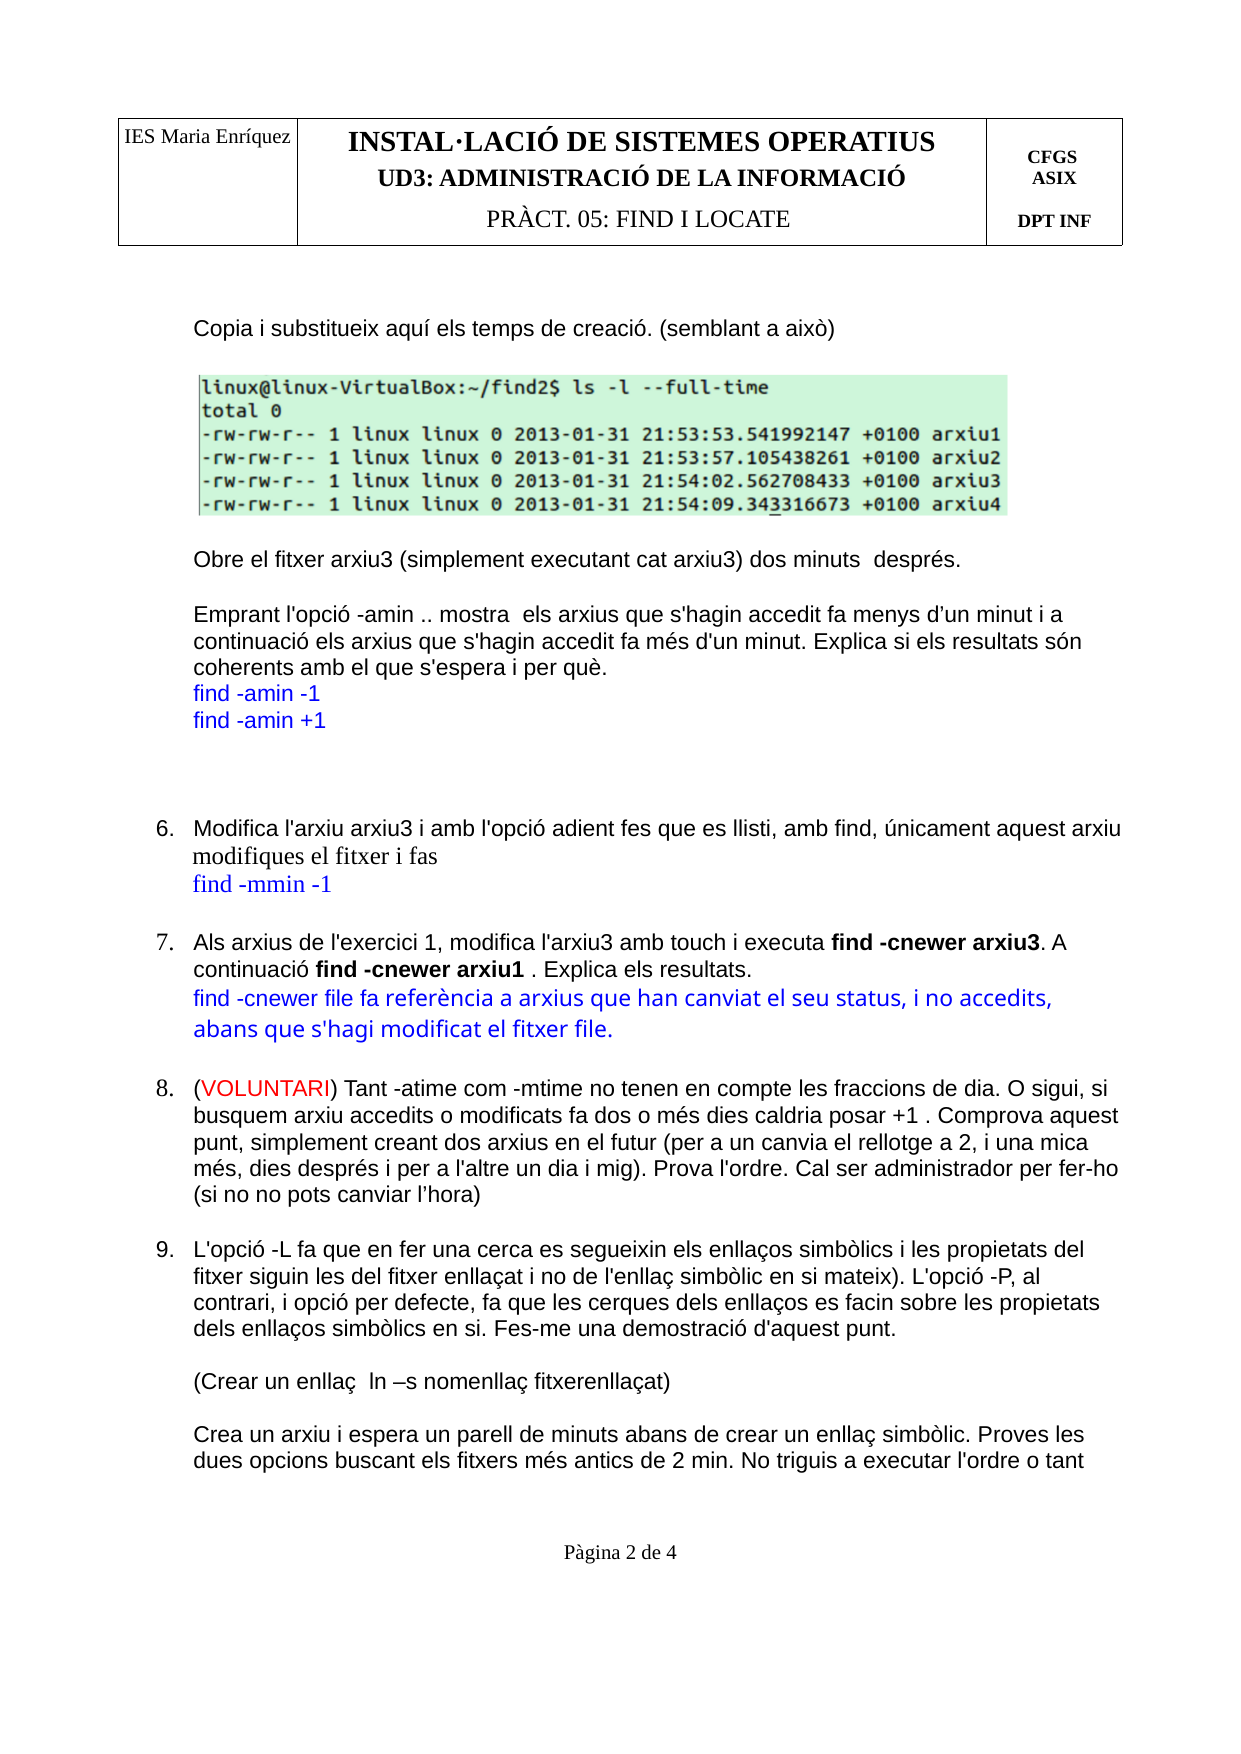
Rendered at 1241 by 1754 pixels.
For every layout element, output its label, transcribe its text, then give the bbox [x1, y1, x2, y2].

text Copia i substitueix aquí els temps de creació. (semblant a això) [118, 315, 1122, 341]
text Emprant l'opció -amin .. mostra els arxius que s'hagin accedit fa menys d’un minut i a continuació els arxius que s'hagin accedit fa més d'un minut. Explica si els resultats són coherents amb el que s'espera i per què. [193, 601, 1122, 680]
text modifiques el fitxer i fas [118, 841, 1122, 869]
text find -mmin -1 [118, 869, 1122, 898]
list find -cnewer file fa referència a arxius que han canviat el seu status, i no accedits, abans que s'hagi modificat el fitxer file. [156, 982, 1122, 1045]
text find -amin -1 [193, 680, 1122, 707]
picture [193, 370, 1010, 518]
text find -amin +1 [193, 707, 1122, 733]
text Obre el fitxer arxiu3 (simplement executant cat arxiu3) dos minuts després. [193, 546, 1122, 572]
list (VOLUNTARI) Tant -atime com -mtime no tenen en compte les fraccions de dia. O sigui, si busquem arxiu accedits o modificats fa dos o més dies caldria posar +1 . Comprova aquest punt, simplement creant dos arxius en el futur (per a un canvia el rellotge a 2, i una mica més, dies després i per a l'altre un dia i mig). Prova l'ordre. Cal ser administrador per fer-ho (si no no pots canviar l’hora) [156, 1073, 1122, 1208]
list Als arxius de l'exercici 1, modifica l'arxiu3 amb touch i executa find -cnewer arxiu3. A continuació find -cnewer arxiu1 . Explica els resultats. [156, 927, 1122, 982]
list L'opció -L fa que en fer una cerca es segueixin els enllaços simbòlics i les propietats del fitxer siguin les del fitxer enllaçat i no de l'enllaç simbòlic en si mateix). L'opció -P, al contrari, i opció per defecte, fa que les cerques dels enllaços es facin sobre les propietats dels enllaços simbòlics en si. Fes-me una demostració d'aquest punt. (Crear un enllaç ln –s nomenllaç fitxerenllaçat) Crea un arxiu i espera un parell de minuts abans de crear un enllaç simbòlic. Proves les dues opcions buscant els fitxers més antics de 2 min. No triguis a executar l'ordre o tant [156, 1236, 1122, 1473]
list Modifica l'arxiu arxiu3 i amb l'opció adient fes que es llisti, amb find, únicament aquest arxiu [156, 814, 1122, 841]
